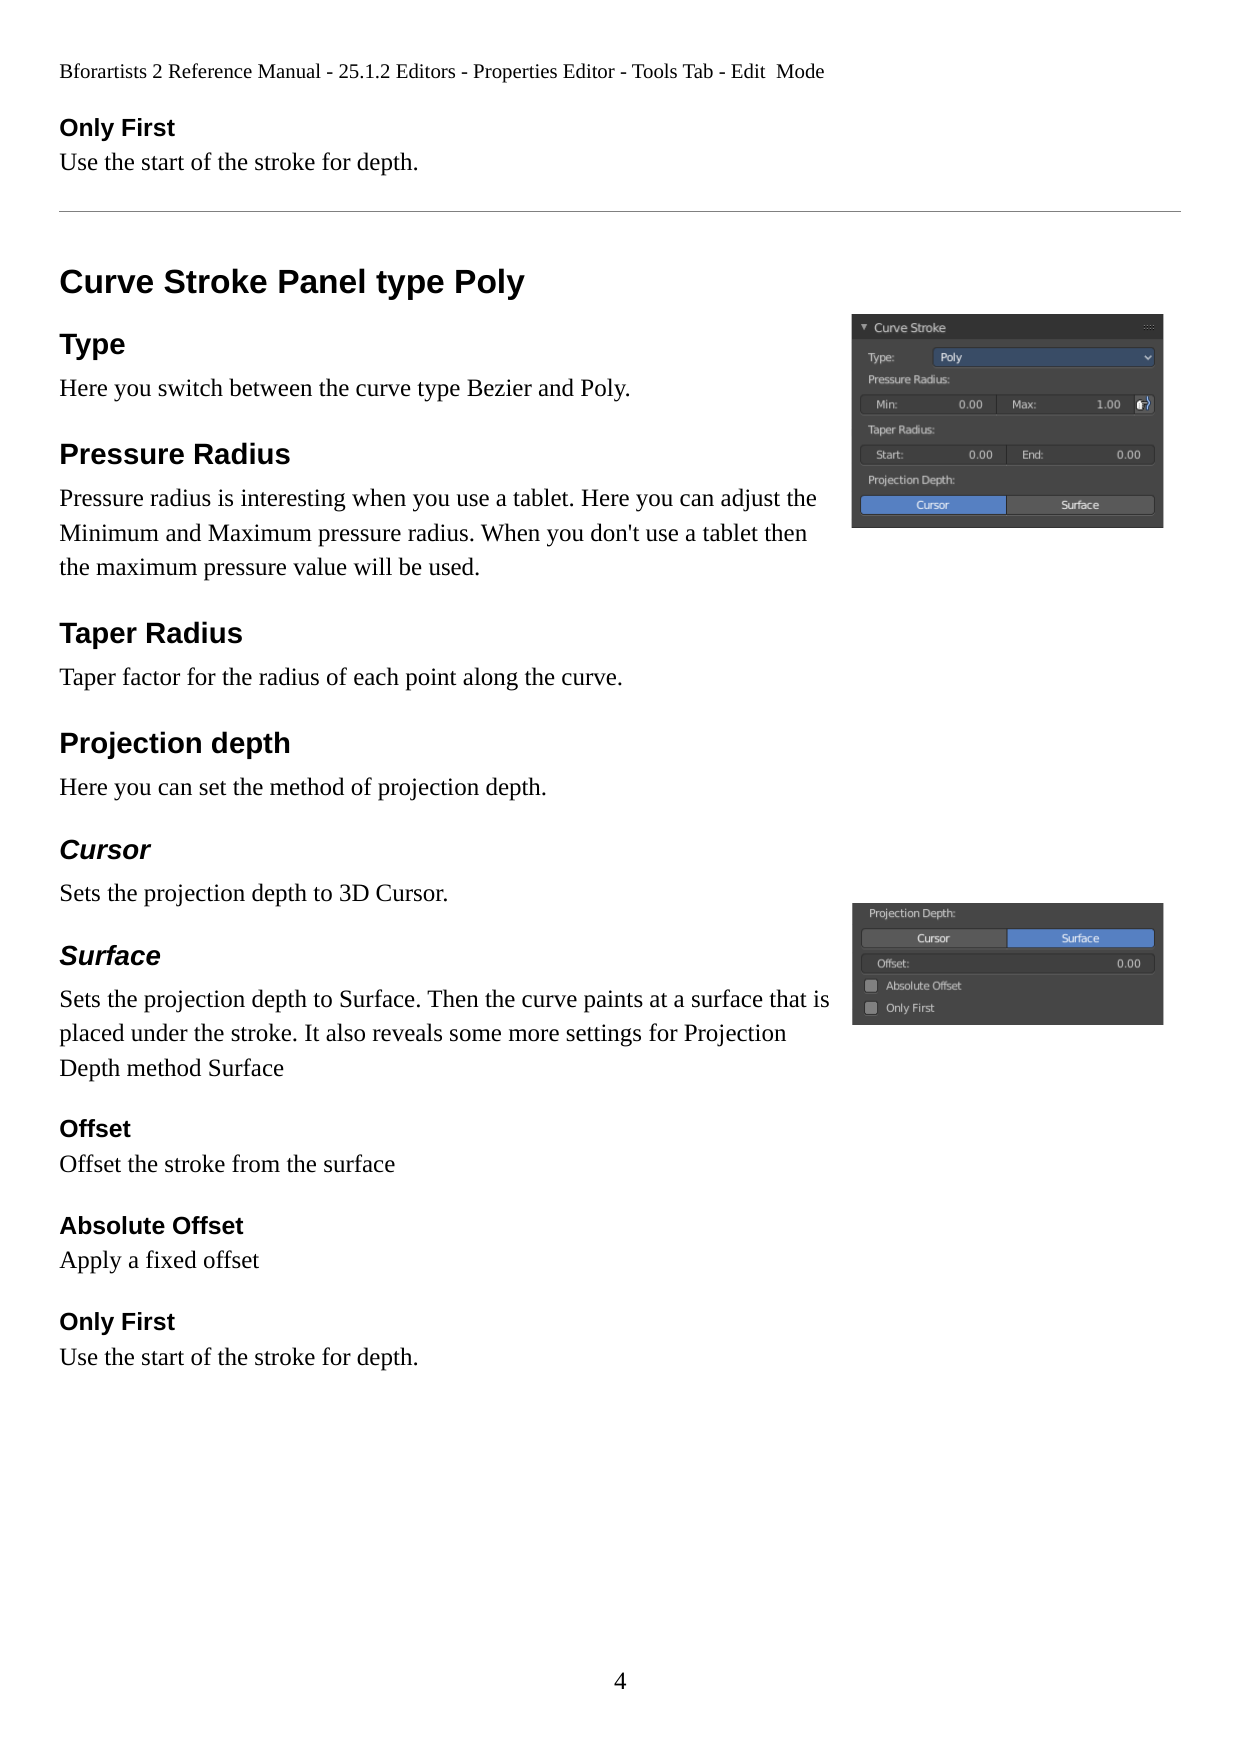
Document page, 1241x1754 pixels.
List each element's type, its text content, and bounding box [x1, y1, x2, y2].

text Offset the stroke from the surface [59, 1149, 1181, 1178]
subtitle Pressure Radius [59, 437, 851, 471]
text Apply a fixed offset [59, 1246, 1181, 1274]
text Sets the projection depth to Surface. Then the curve paints at a surface that is placed under the stroke. It also reveals some more settings for Projection Depth method Surface [59, 984, 1181, 1082]
subtitle Projection depth [59, 726, 1181, 759]
subtitle Only First [59, 113, 1181, 141]
text Use the start of the stroke for depth. [59, 147, 1181, 176]
subtitle Offset [59, 1114, 1181, 1143]
subtitle [1164, 939, 1181, 971]
text Here you can set the method of projection depth. [59, 772, 1181, 801]
text Pressure radius is interesting when you use a tablet. Here you can adjust the Minimum and Maximum pressure radius. When you don't use a tablet then the maximum pressure value will be used. [59, 483, 1181, 581]
subtitle Cursor [59, 834, 1181, 866]
text Taper factor for the radius of each point along the curve. [59, 662, 1181, 691]
subtitle Curve Stroke Panel type Poly [59, 261, 1181, 300]
picture [851, 314, 1164, 528]
subtitle Type [59, 327, 851, 361]
text Here you switch between the curve type Bezier and Poly. [59, 373, 851, 402]
picture [852, 903, 1164, 1025]
subtitle Taper Radius [59, 616, 1181, 650]
subtitle [1164, 437, 1181, 471]
subtitle [1164, 327, 1181, 361]
subtitle Absolute Offset [59, 1211, 1181, 1239]
text Sets the projection depth to 3D Cursor. [59, 878, 1181, 907]
text Use the start of the stroke for depth. [59, 1342, 1181, 1371]
subtitle Only First [59, 1307, 1181, 1336]
subtitle Surface [59, 939, 852, 971]
